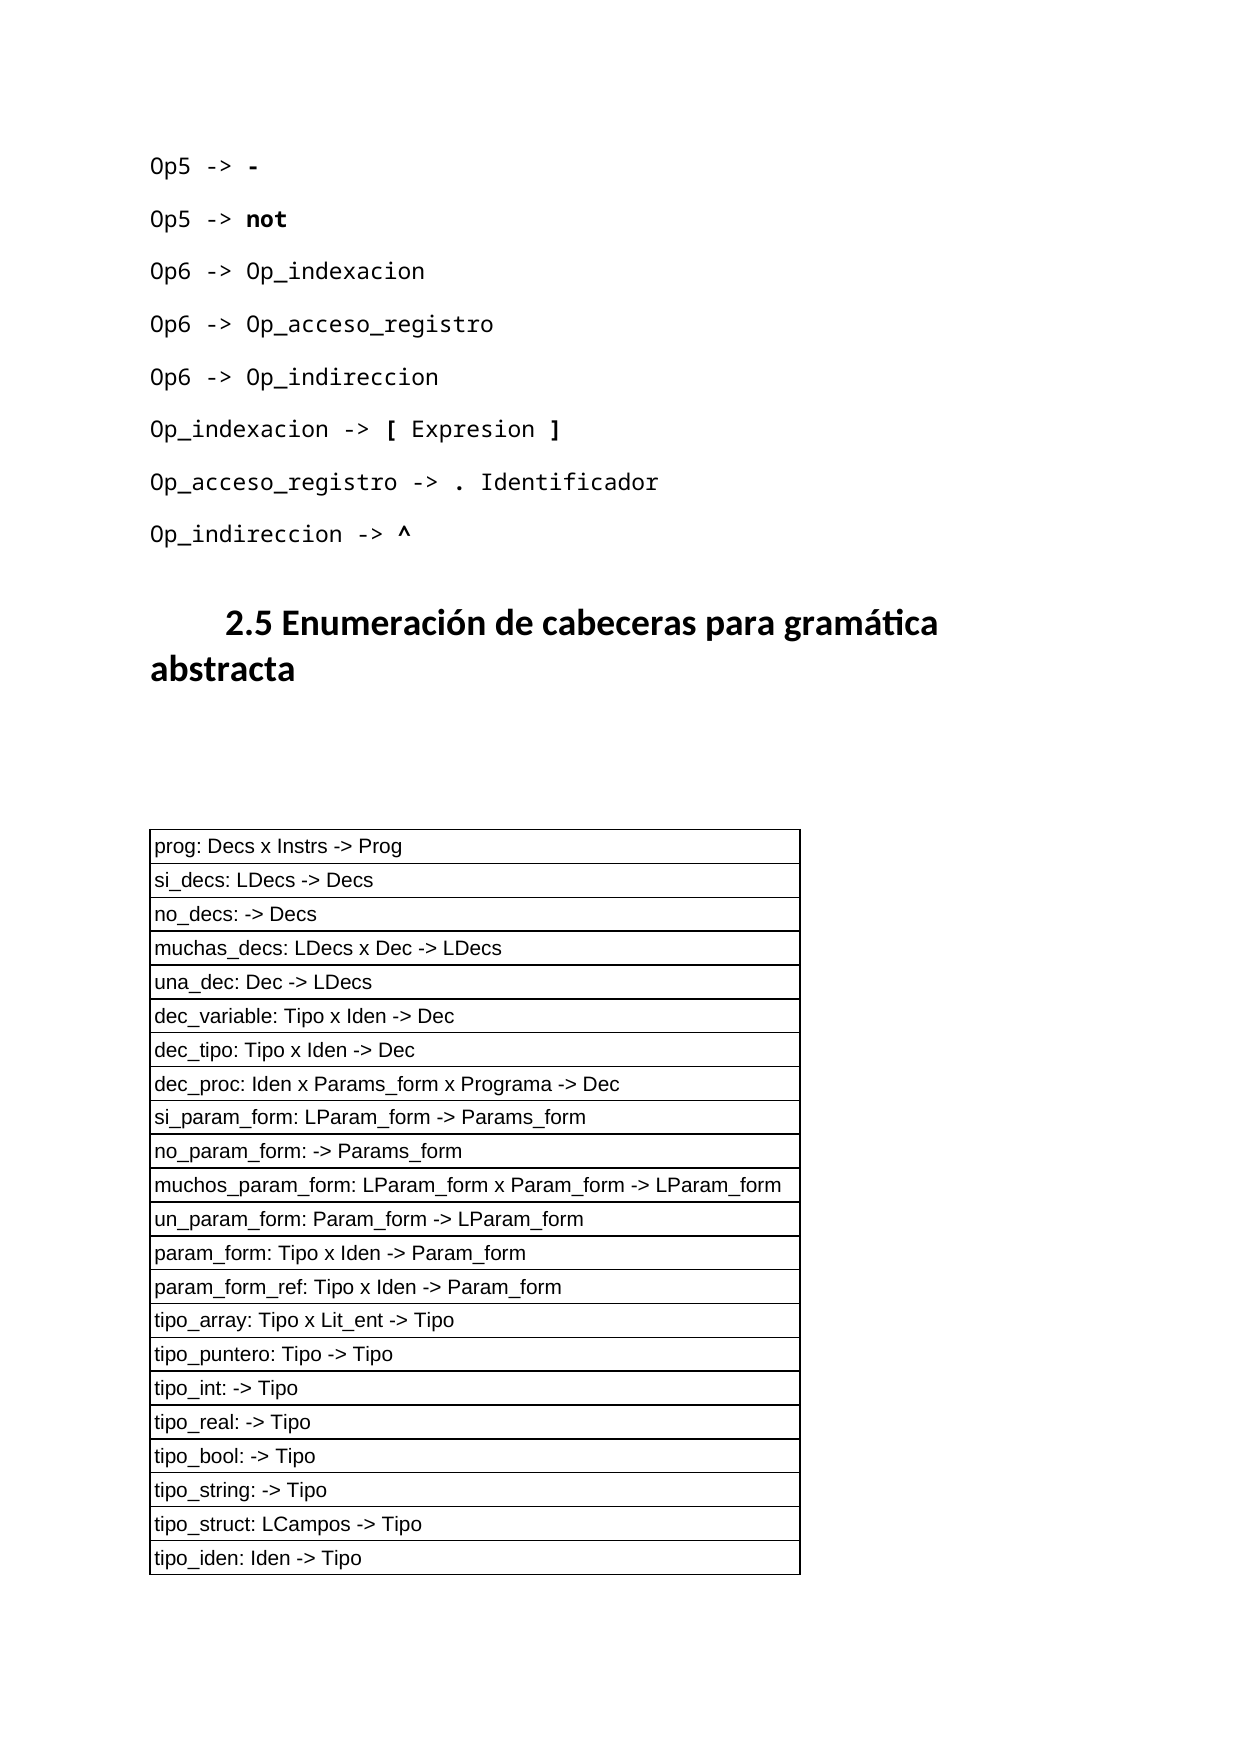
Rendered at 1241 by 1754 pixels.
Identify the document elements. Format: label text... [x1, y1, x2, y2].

table_cell dec_variable: Tipo x Iden -> Dec [151, 1000, 799, 1032]
table_cell tipo_iden: Iden -> Tipo [151, 1541, 799, 1573]
table_cell tipo_string: -> Tipo [151, 1473, 799, 1506]
table_cell tipo_puntero: Tipo -> Tipo [151, 1338, 799, 1370]
table_cell si_decs: LDecs -> Decs [151, 864, 799, 896]
text Op5 -> not [150, 203, 1090, 234]
table_cell dec_proc: Iden x Params_form x Programa -> Dec [151, 1067, 799, 1099]
text Op6 -> Op_indireccion [150, 360, 1090, 392]
table_cell tipo_int: -> Tipo [151, 1372, 799, 1404]
table_cell muchos_param_form: LParam_form x Param_form -> LParam_form [151, 1169, 799, 1201]
table_cell si_param_form: LParam_form -> Params_form [151, 1101, 799, 1133]
text Op_acceso_registro -> . Identificador [150, 466, 1090, 497]
table_cell no_param_form: -> Params_form [151, 1135, 799, 1167]
table_cell un_param_form: Param_form -> LParam_form [151, 1203, 799, 1235]
subtitle 2.5 Enumeración de cabeceras para gramática abstracta [150, 599, 1090, 691]
table_header prog: Decs x Instrs -> Prog [151, 830, 799, 862]
table_cell muchas_decs: LDecs x Dec -> LDecs [151, 932, 799, 964]
table_cell tipo_real: -> Tipo [151, 1406, 799, 1438]
table_cell param_form: Tipo x Iden -> Param_form [151, 1237, 799, 1269]
table_cell tipo_struct: LCampos -> Tipo [151, 1507, 799, 1539]
table_cell param_form_ref: Tipo x Iden -> Param_form [151, 1270, 799, 1303]
table_cell una_dec: Dec -> LDecs [151, 966, 799, 998]
table_cell no_decs: -> Decs [151, 898, 799, 930]
table_cell dec_tipo: Tipo x Iden -> Dec [151, 1033, 799, 1066]
table_cell tipo_bool: -> Tipo [151, 1440, 799, 1472]
text Op_indexacion -> [ Expresion ] [150, 413, 1090, 444]
text Op5 -> - [150, 150, 1090, 181]
table_cell tipo_array: Tipo x Lit_ent -> Tipo [151, 1304, 799, 1336]
text Op_indireccion -> ^ [150, 518, 1090, 549]
text Op6 -> Op_indexacion [150, 255, 1090, 286]
text Op6 -> Op_acceso_registro [150, 308, 1090, 339]
